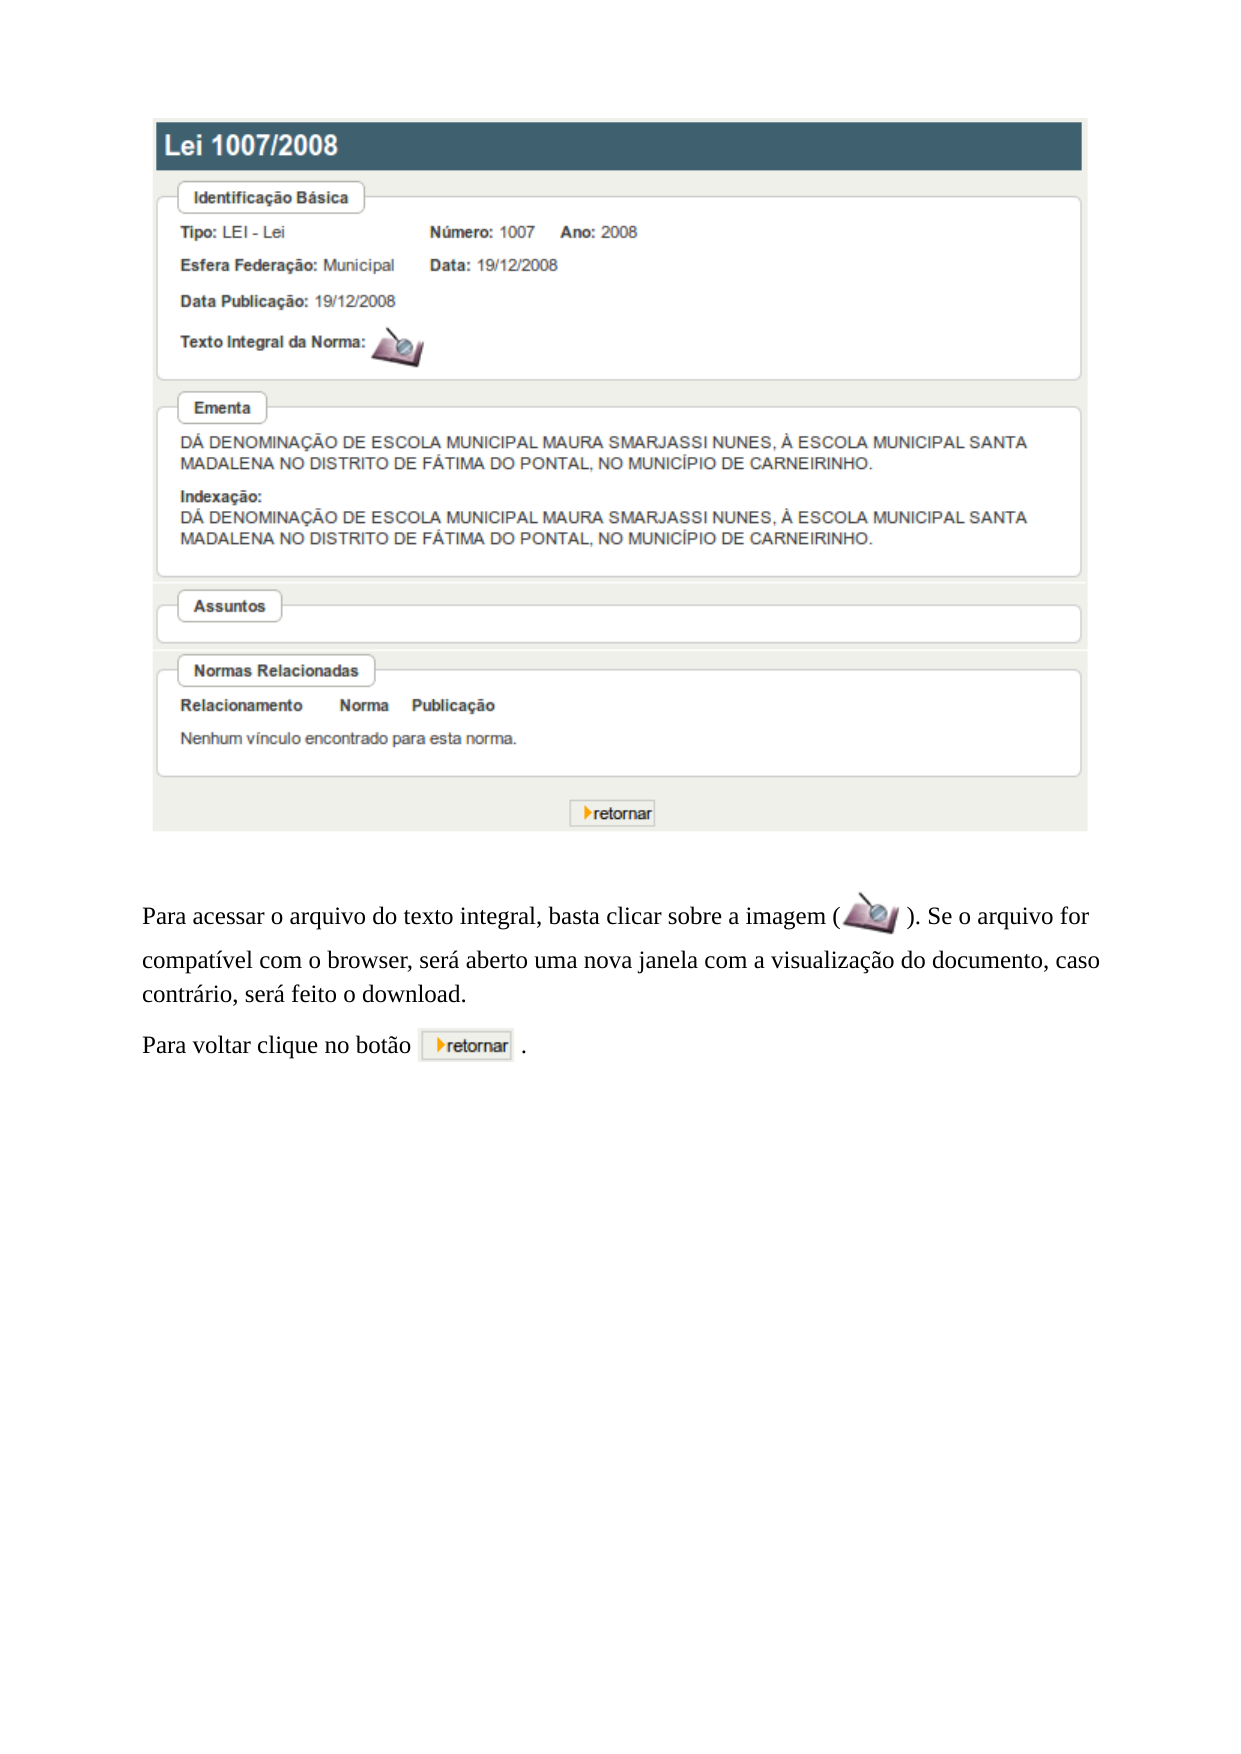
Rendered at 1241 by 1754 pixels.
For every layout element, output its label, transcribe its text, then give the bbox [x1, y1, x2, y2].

picture [840, 887, 907, 939]
text Para voltar clique no botão [142, 1028, 417, 1061]
text . [515, 1028, 1122, 1061]
picture [152, 118, 1088, 833]
text Para acessar o arquivo do texto integral, basta clicar sobre a imagem (). Se o arquivo for compatível com o browser, será aberto uma nova janela com a visualização do documento, caso contrário, será feito o download. [142, 887, 1122, 1008]
picture [417, 1028, 515, 1062]
